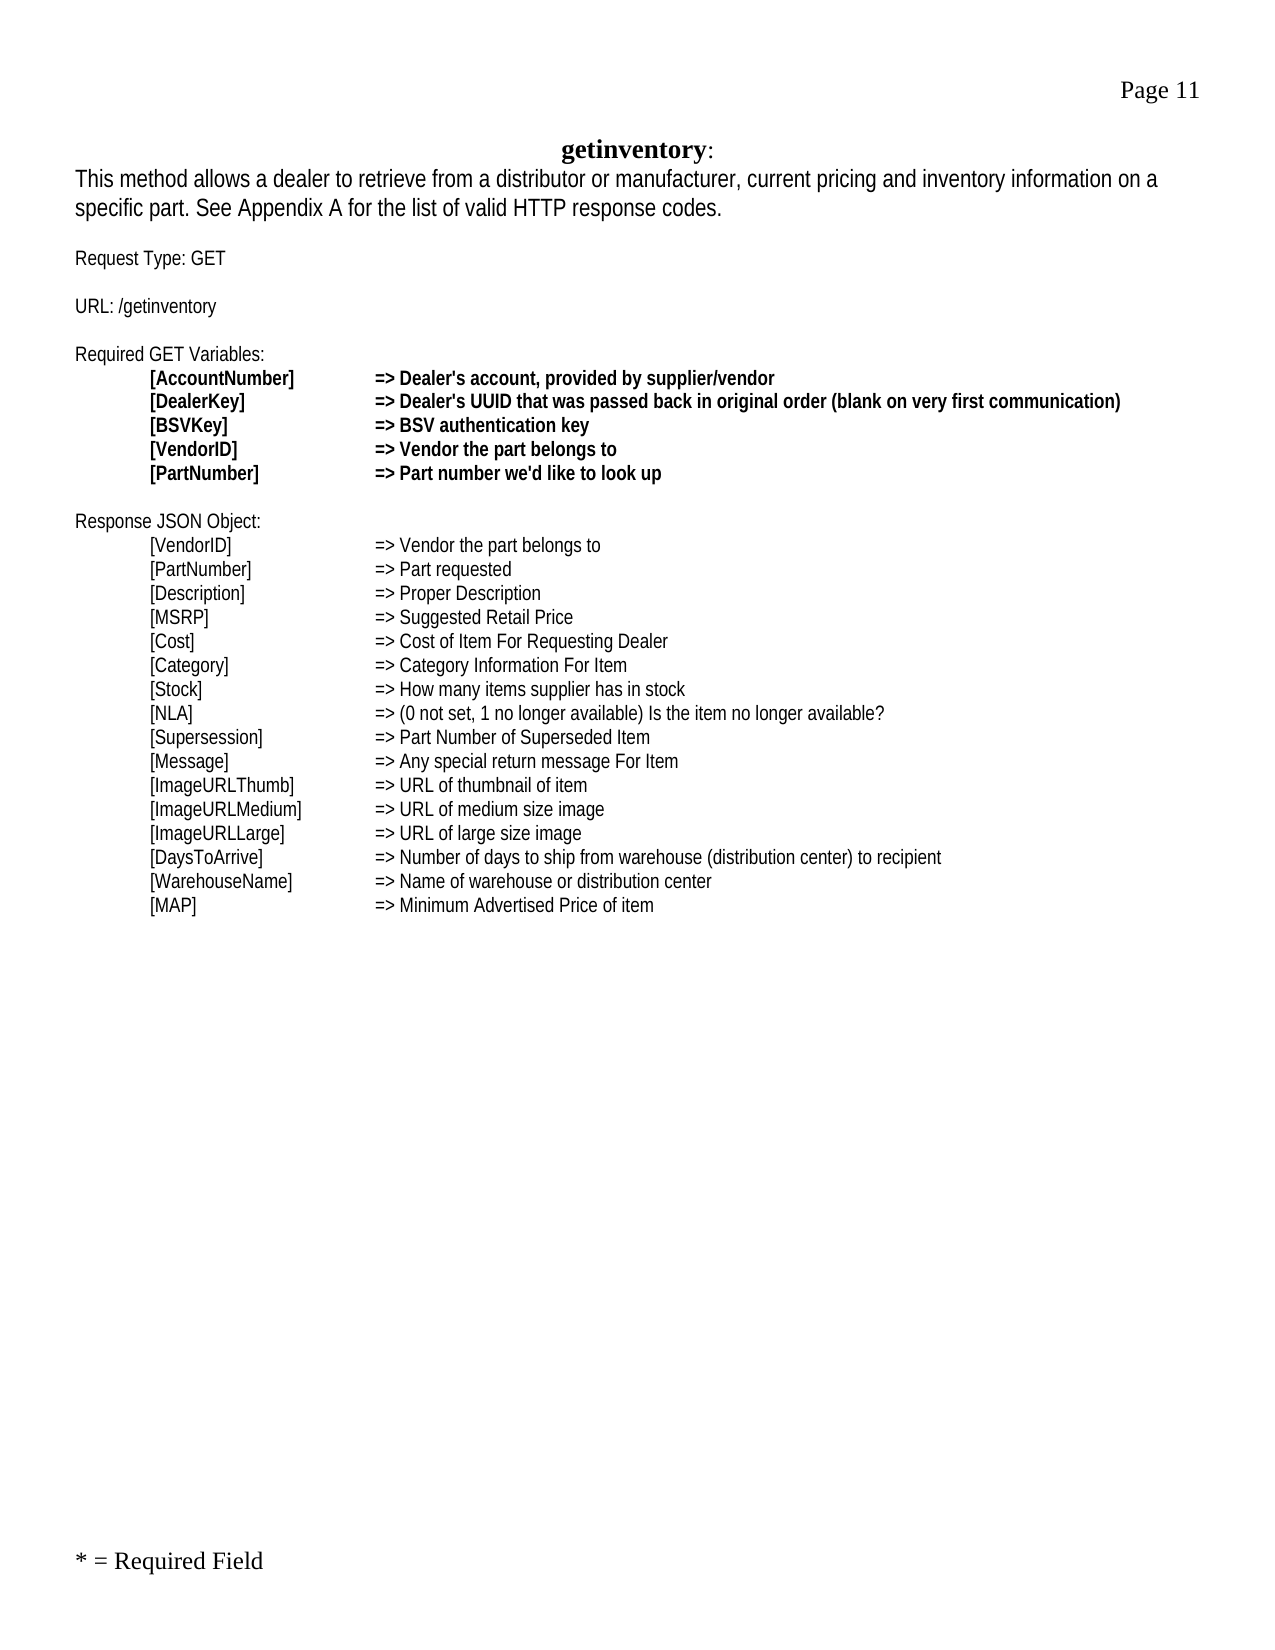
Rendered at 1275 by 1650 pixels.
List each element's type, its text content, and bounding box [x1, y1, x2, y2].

text [PartNumber] => Part requested [75, 557, 1200, 581]
text [Stock] => How many items supplier has in stock [75, 677, 1200, 701]
text [Category] => Category Information For Item [75, 653, 1200, 677]
text This method allows a dealer to retrieve from a distributor or manufacturer, current pricing and inventory information on a specific part. See Appendix A for the list of valid HTTP response codes. [75, 164, 1200, 222]
text [NLA] => (0 not set, 1 no longer available) Is the item no longer available? [75, 701, 1200, 725]
text [AccountNumber] => Dealer's account, provided by supplier/vendor [75, 365, 1200, 389]
text Response JSON Object: [75, 509, 1200, 533]
text [BSVKey] => BSV authentication key [75, 413, 1200, 437]
text URL: /getinventory [75, 293, 1200, 317]
text [Supersession] => Part Number of Superseded Item [75, 725, 1200, 749]
text Required GET Variables: [75, 341, 1200, 365]
text [WarehouseName] => Name of warehouse or distribution center [75, 868, 1200, 892]
text [PartNumber] => Part number we'd like to look up [75, 461, 1200, 485]
text [VendorID] => Vendor the part belongs to [75, 533, 1200, 557]
text [ImageURLMedium] => URL of medium size image [75, 797, 1200, 821]
text [Cost] => Cost of Item For Requesting Dealer [75, 629, 1200, 653]
text [DaysToArrive] => Number of days to ship from warehouse (distribution center) to recipient [75, 844, 1200, 868]
text Request Type: GET [75, 246, 1200, 269]
text getinventory: [75, 133, 1200, 164]
text [Description] => Proper Description [75, 581, 1200, 605]
text [MSRP] => Suggested Retail Price [75, 605, 1200, 629]
text [MAP] => Minimum Advertised Price of item [75, 892, 1200, 916]
text [ImageURLThumb] => URL of thumbnail of item [75, 773, 1200, 797]
text [Message] => Any special return message For Item [75, 749, 1200, 773]
text [DealerKey] => Dealer's UUID that was passed back in original order (blank on very first communication) [75, 389, 1200, 413]
text [ImageURLLarge] => URL of large size image [75, 821, 1200, 844]
text [VendorID] => Vendor the part belongs to [75, 437, 1200, 461]
